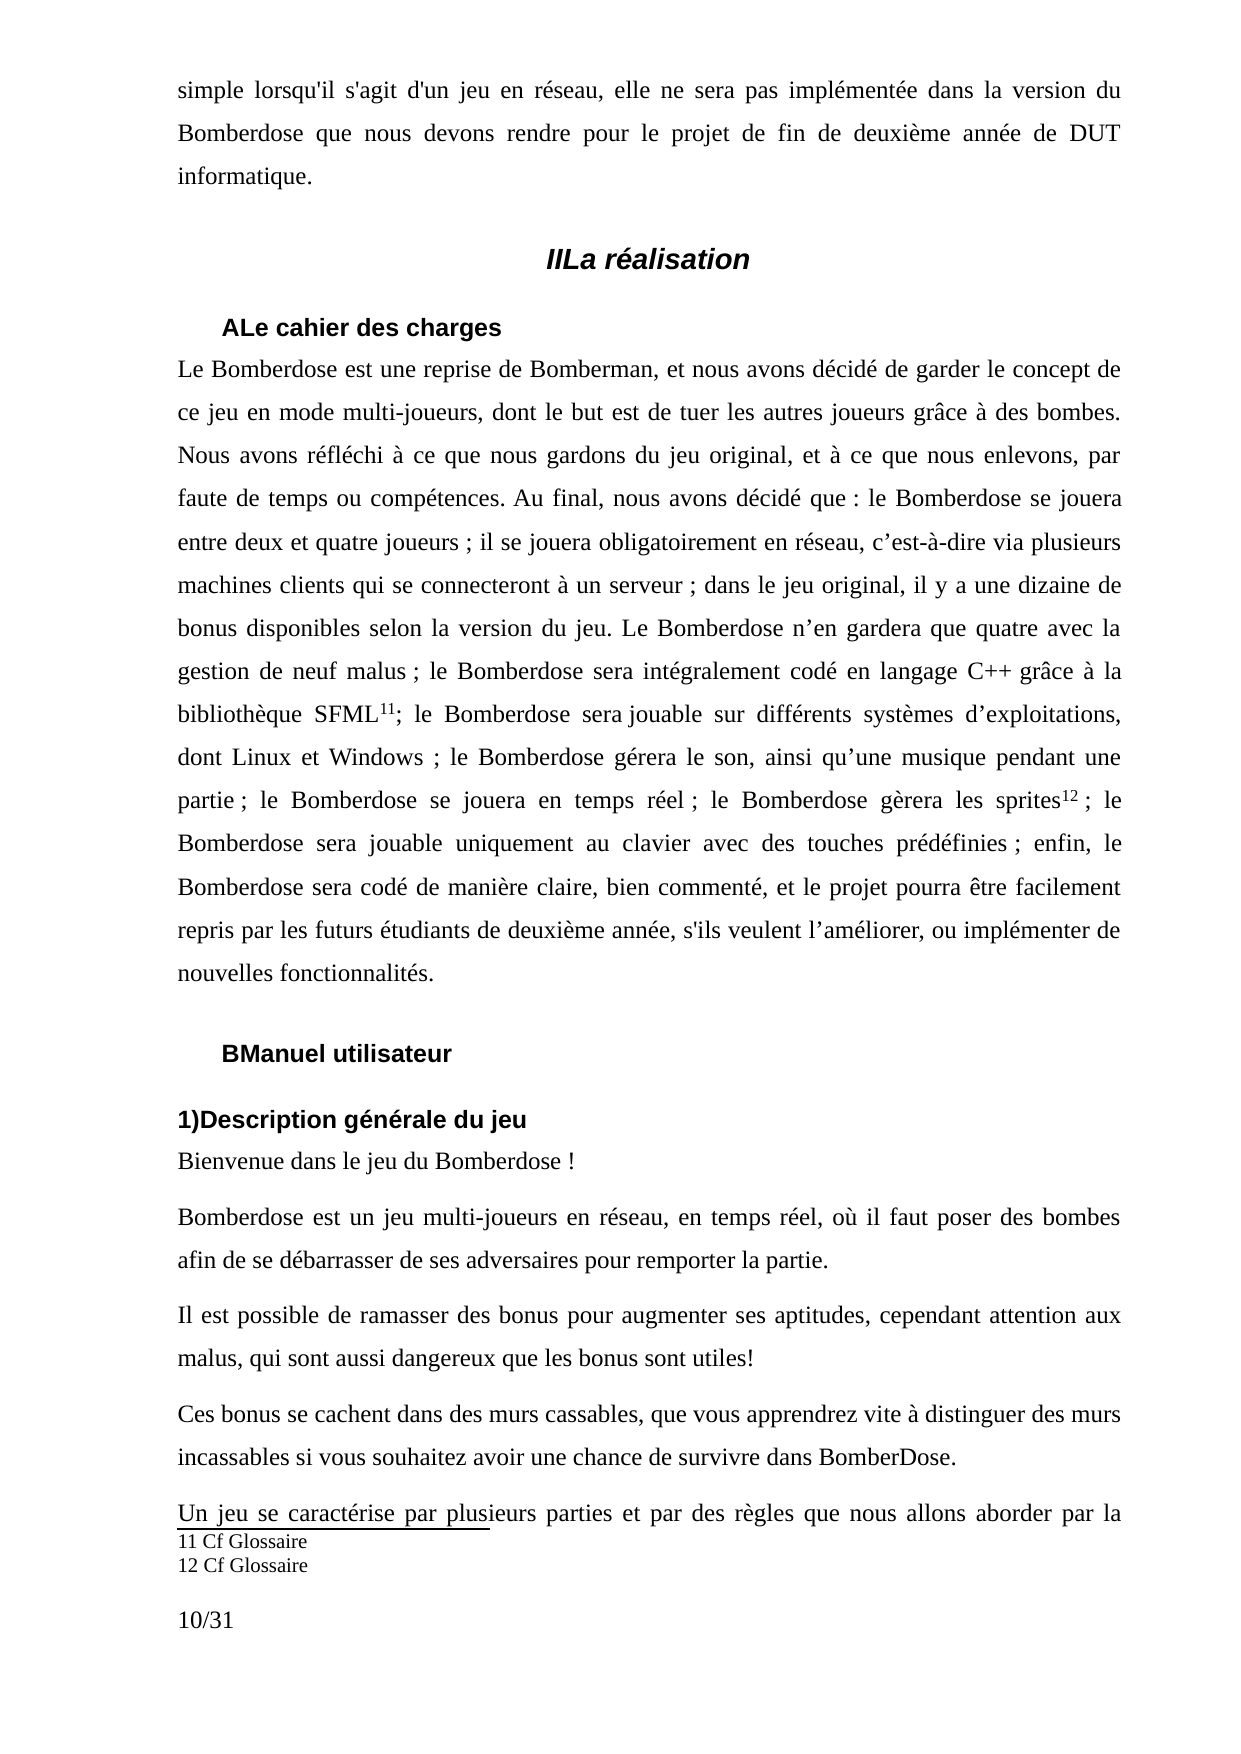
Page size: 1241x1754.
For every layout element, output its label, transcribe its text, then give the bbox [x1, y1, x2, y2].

text Cf Glossaire [177, 1553, 1122, 1577]
text Il est possible de ramasser des bonus pour augmenter ses aptitudes, cependant attention aux malus, qui sont aussi dangereux que les bonus sont utiles! [177, 1300, 1122, 1372]
subtitle Manuel utilisateur [177, 1038, 1122, 1067]
subtitle Le cahier des charges [177, 313, 1122, 342]
text simple lorsqu'il s'agit d'un jeu en réseau, elle ne sera pas implémentée dans la version du Bomberdose que nous devons rendre pour le projet de fin de deuxième année de DUT informatique. [177, 75, 1122, 190]
text Un jeu se caractérise par plusieurs parties et par des règles que nous allons aborder par la [177, 1498, 1122, 1527]
text Cf Glossaire [177, 1529, 1122, 1553]
subtitle Description générale du jeu [177, 1105, 1122, 1133]
text Le Bomberdose est une reprise de Bomberman, et nous avons décidé de garder le concept de ce jeu en mode multi-joueurs, dont le but est de tuer les autres joueurs grâce à des bombes. Nous avons réfléchi à ce que nous gardons du jeu original, et à ce que nous enlevons, par faute de temps ou compétences. Au final, nous avons décidé que : le Bomberdose se jouera entre deux et quatre joueurs ; il se jouera obligatoirement en réseau, c’est-à-dire via plusieurs machines clients qui se connecteront à un serveur ; dans le jeu original, il y a une dizaine de bonus disponibles selon la version du jeu. Le Bomberdose n’en gardera que quatre avec la gestion de neuf malus ; le Bomberdose sera intégralement codé en langage C++ grâce à la bibliothèque SFML; le Bomberdose sera jouable sur différents systèmes d’exploitations, dont Linux et Windows ; le Bomberdose gérera le son, ainsi qu’une musique pendant une partie ; le Bomberdose se jouera en temps réel ; le Bomberdose gèrera les sprites ; le Bomberdose sera jouable uniquement au clavier avec des touches prédéfinies ; enfin, le Bomberdose sera codé de manière claire, bien commenté, et le projet pourra être facilement repris par les futurs étudiants de deuxième année, s'ils veulent l’améliorer, ou implémenter de nouvelles fonctionnalités. [177, 354, 1122, 987]
text Ces bonus se cachent dans des murs cassables, que vous apprendrez vite à distinguer des murs incassables si vous souhaitez avoir une chance de survivre dans BomberDose. [177, 1399, 1122, 1471]
text Bomberdose est un jeu multi-joueurs en réseau, en temps réel, où il faut poser des bombes afin de se débarrasser de ses adversaires pour remporter la partie. [177, 1202, 1122, 1273]
text Bienvenue dans le jeu du Bomberdose ! [177, 1146, 1122, 1175]
subtitle La réalisation [177, 242, 1122, 275]
